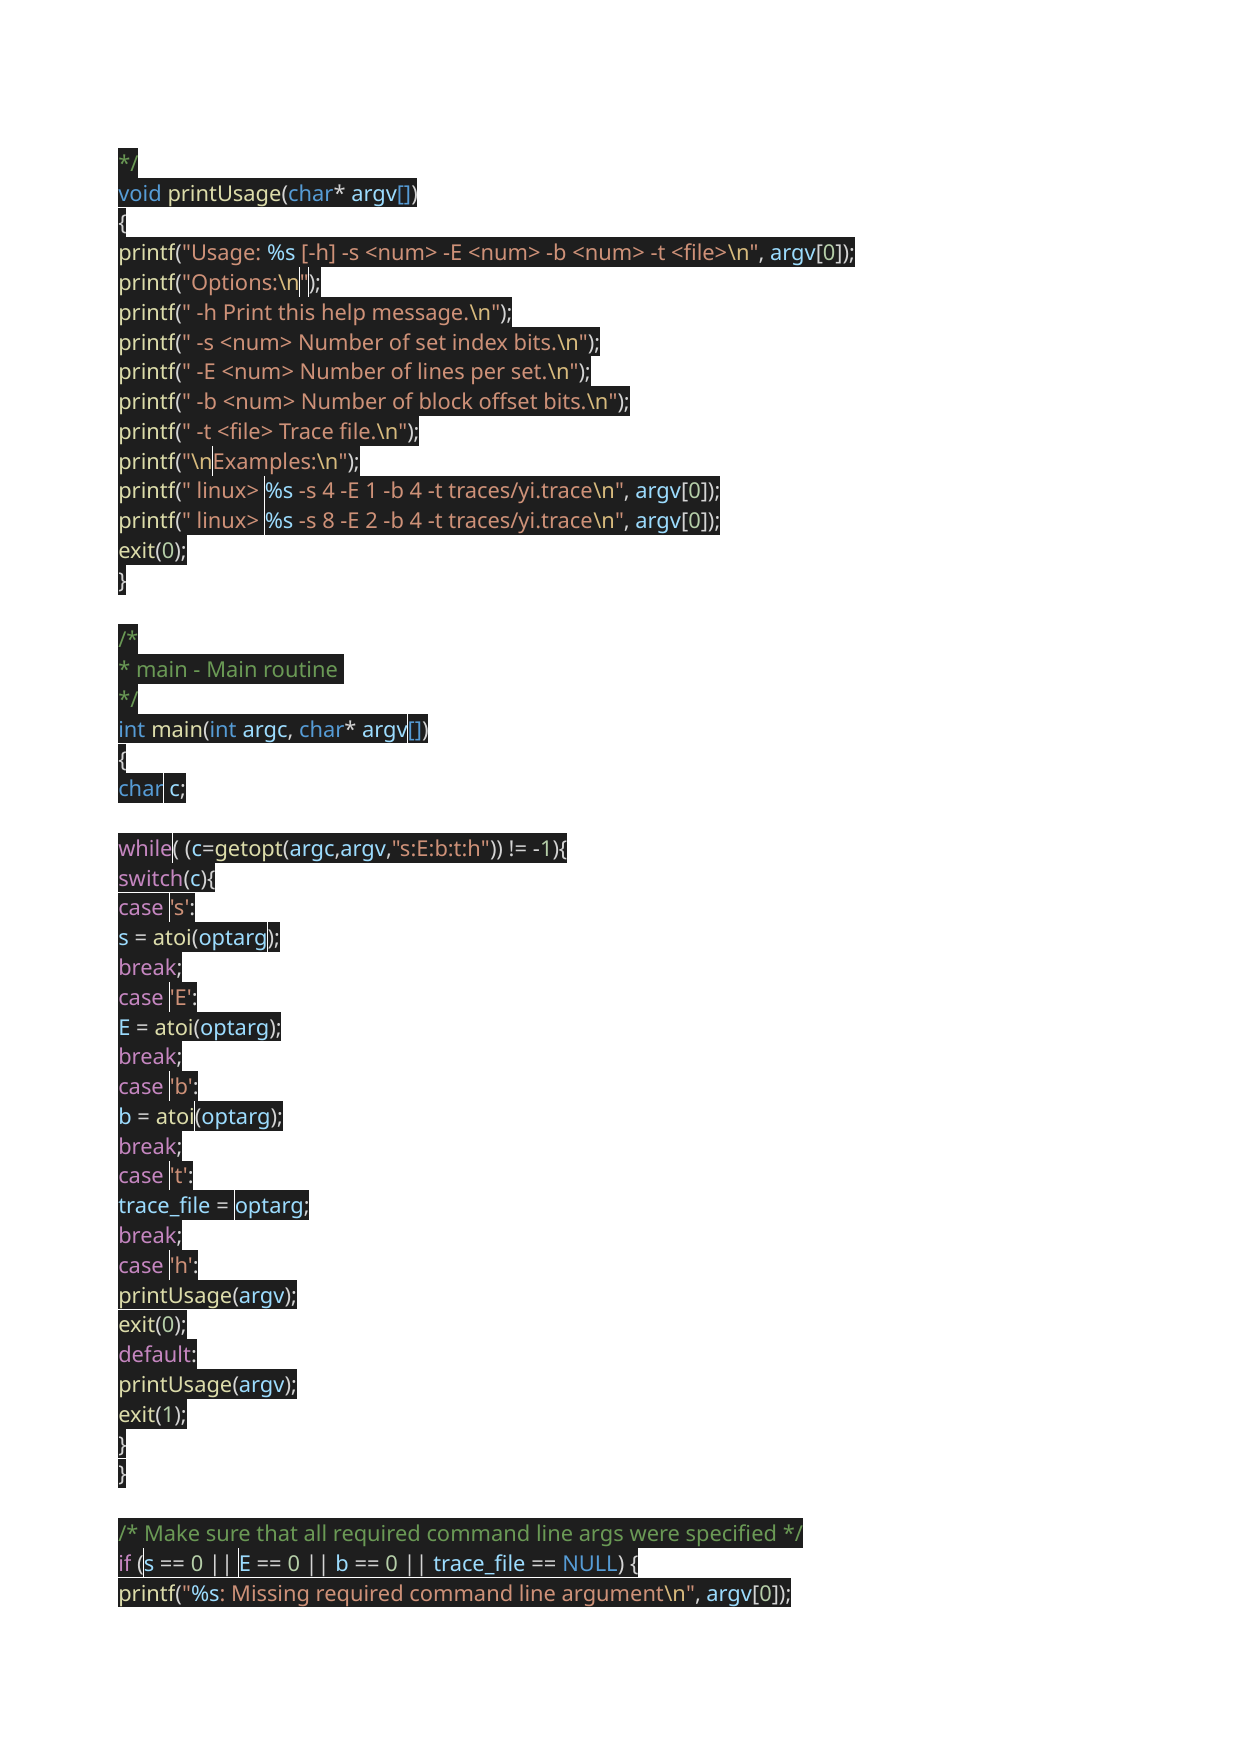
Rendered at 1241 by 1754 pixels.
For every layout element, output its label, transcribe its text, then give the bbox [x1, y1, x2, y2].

text trace_file = optarg; [118, 1190, 1122, 1220]
text printf(" -h Print this help message.\n"); [118, 297, 1122, 327]
text void printUsage(char* argv[]) [118, 178, 1122, 207]
text * main - Main routine [118, 654, 1122, 684]
text /* [118, 624, 1122, 654]
text break; [118, 1131, 1122, 1161]
text break; [118, 1220, 1122, 1250]
text case 'h': [118, 1250, 1122, 1280]
text E = atoi(optarg); [118, 1012, 1122, 1041]
text switch(c){ [118, 863, 1122, 892]
text exit(0); [118, 535, 1122, 565]
text break; [118, 952, 1122, 982]
text while( (c=getopt(argc,argv,"s:E:b:t:h")) != -1){ [118, 833, 1122, 863]
text case 'E': [118, 982, 1122, 1012]
text case 't': [118, 1161, 1122, 1190]
text break; [118, 1041, 1122, 1071]
text exit(1); [118, 1399, 1122, 1429]
text char c; [118, 773, 1122, 803]
text printf(" -b <num> Number of block offset bits.\n"); [118, 386, 1122, 416]
text printf(" -t <file> Trace file.\n"); [118, 416, 1122, 446]
text printf("%s: Missing required command line argument\n", argv[0]); [118, 1577, 1122, 1607]
text } [118, 1458, 1122, 1488]
text s = atoi(optarg); [118, 922, 1122, 952]
text default: [118, 1339, 1122, 1369]
text /* Make sure that all required command line args were specified */ [118, 1518, 1122, 1548]
text printf("\nExamples:\n"); [118, 446, 1122, 476]
text printUsage(argv); [118, 1369, 1122, 1399]
text if (s == 0 || E == 0 || b == 0 || trace_file == NULL) { [118, 1548, 1122, 1577]
text case 's': [118, 892, 1122, 922]
text b = atoi(optarg); [118, 1101, 1122, 1131]
text exit(0); [118, 1309, 1122, 1339]
text { [118, 743, 1122, 773]
text case 'b': [118, 1071, 1122, 1101]
text printf(" -s <num> Number of set index bits.\n"); [118, 327, 1122, 356]
text printf("Usage: %s [-h] -s <num> -E <num> -b <num> -t <file>\n", argv[0]); [118, 237, 1122, 267]
text printf(" linux> %s -s 4 -E 1 -b 4 -t traces/yi.trace\n", argv[0]); [118, 476, 1122, 505]
text printf(" linux> %s -s 8 -E 2 -b 4 -t traces/yi.trace\n", argv[0]); [118, 505, 1122, 535]
text { [118, 207, 1122, 237]
text */ [118, 684, 1122, 714]
text } [118, 565, 1122, 595]
text */ [118, 148, 1122, 178]
text printf("Options:\n"); [118, 267, 1122, 297]
text printf(" -E <num> Number of lines per set.\n"); [118, 356, 1122, 386]
text printUsage(argv); [118, 1280, 1122, 1309]
text } [118, 1429, 1122, 1458]
text int main(int argc, char* argv[]) [118, 714, 1122, 743]
